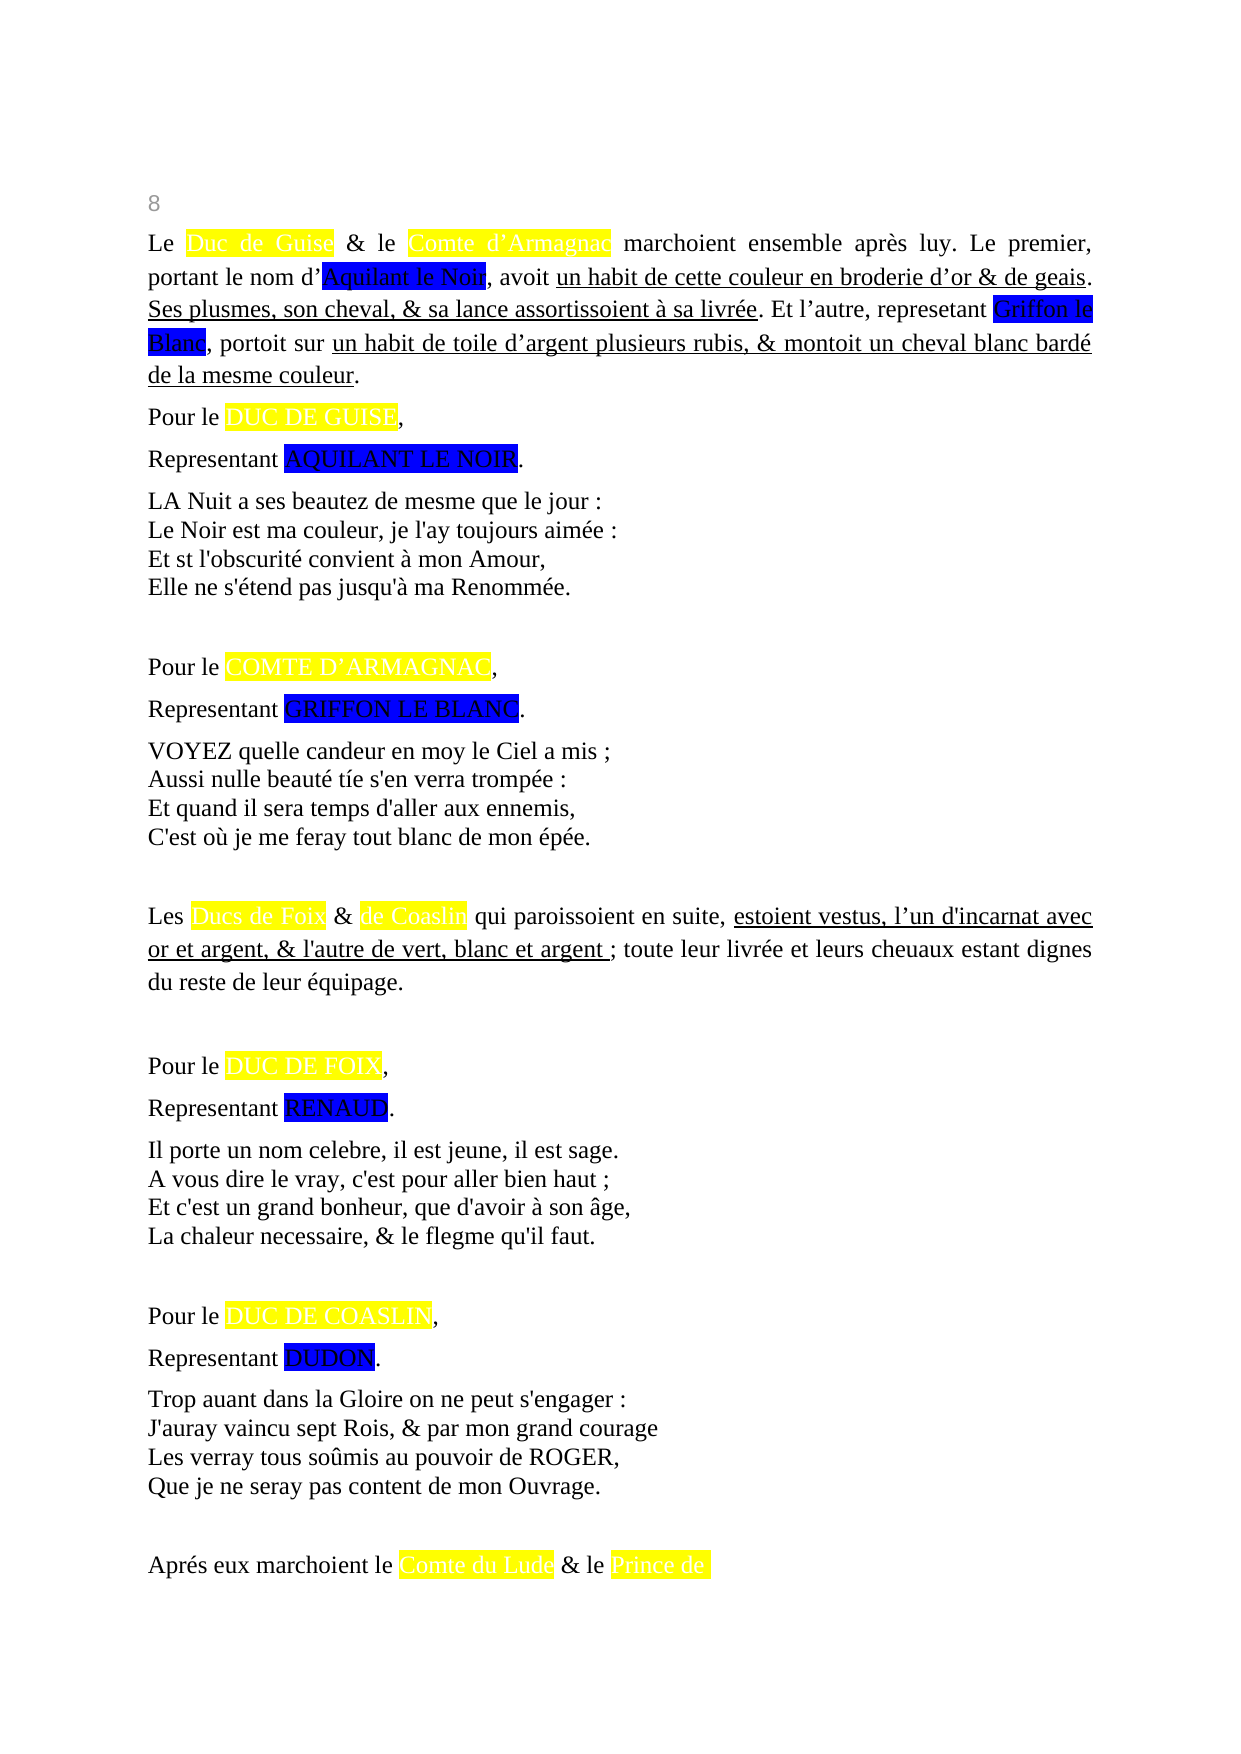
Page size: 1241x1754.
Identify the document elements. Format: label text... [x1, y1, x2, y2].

text Aprés eux marchoient le Comte du Lude & le Prince de [711, 1550, 1093, 1579]
text Pour le DUC DE GUISE, [148, 402, 1093, 431]
text Representant DUDON. [375, 1343, 1093, 1371]
text Pour le COMTE D’ARMAGNAC, [148, 652, 225, 681]
text Representant GRIFFON LE BLANC. [148, 694, 284, 723]
text J'auray vaincu sept Rois, & par mon grand courage [148, 1413, 1093, 1442]
text Aussi nulle beauté tíe s'en verra trompée : [148, 764, 1093, 793]
text Pour le DUC DE COASLIN, [148, 1301, 225, 1329]
text Et c'est un grand bonheur, que d'avoir à son âge, [148, 1192, 1093, 1221]
text La chaleur necessaire, & le flegme qu'il faut. [148, 1221, 1093, 1250]
text Representant DUDON. [148, 1343, 284, 1371]
text Et quand il sera temps d'aller aux ennemis, [148, 793, 1093, 822]
text Le Noir est ma couleur, je l'ay toujours aimée : [148, 515, 1093, 544]
text Il porte un nom celebre, il est jeune, il est sage. [148, 1135, 1093, 1164]
text Pour le DUC DE FOIX, [382, 1051, 1093, 1080]
text Representant GRIFFON LE BLANC. [519, 694, 1093, 723]
text Les Ducs de Foix & de Coaslin qui paroissoient en suite, estoient vestus, l’un d'incarnat avec or et argent, & l'autre de vert, blanc et argent ; toute leur livrée et leurs cheuaux estant dignes du reste de leur équipage. [148, 901, 1093, 996]
text Representant AQUILANT LE NOIR. [518, 444, 1093, 473]
text A vous dire le vray, c'est pour aller bien haut ; [148, 1164, 1093, 1192]
text VOYEZ quelle candeur en moy le Ciel a mis ; [148, 736, 1093, 764]
text Le Duc de Guise & le Comte d’Armagnac marchoient ensemble après luy. Le premier, portant le nom d’Aquilant le Noir, avoit un habit de cette couleur en broderie d’or & de geais. Ses plusmes, son cheval, & sa lance assortissoient à sa livrée. Et l’autre, represetant Griffon le Blanc, portoit sur un habit de toile d’argent plusieurs rubis, & montoit un cheval blanc bardé de la mesme couleur. [148, 228, 1093, 389]
text 8 [148, 189, 1093, 216]
text Les verray tous soûmis au pouvoir de ROGER, [148, 1442, 1093, 1471]
text Que je ne seray pas content de mon Ouvrage. [148, 1471, 1093, 1499]
text Aprés eux marchoient le Comte du Lude & le Prince de [554, 1550, 611, 1579]
text Pour le DUC DE COASLIN, [432, 1301, 1093, 1329]
text Elle ne s'étend pas jusqu'à ma Renommée. [148, 572, 1093, 601]
text LA Nuit a ses beautez de mesme que le jour : [148, 486, 1093, 515]
text Pour le COMTE D’ARMAGNAC, [491, 652, 1093, 681]
text Aprés eux marchoient le Comte du Lude & le Prince de [148, 1550, 399, 1579]
text C'est où je me feray tout blanc de mon épée. [148, 822, 1093, 851]
text Representant RENAUD. [148, 1093, 284, 1122]
text Representant AQUILANT LE NOIR. [148, 444, 284, 473]
text Pour le DUC DE FOIX, [148, 1051, 225, 1080]
text Representant RENAUD. [388, 1093, 1093, 1122]
text Trop auant dans la Gloire on ne peut s'engager : [148, 1384, 1093, 1413]
text Et st l'obscurité convient à mon Amour, [148, 544, 1093, 572]
